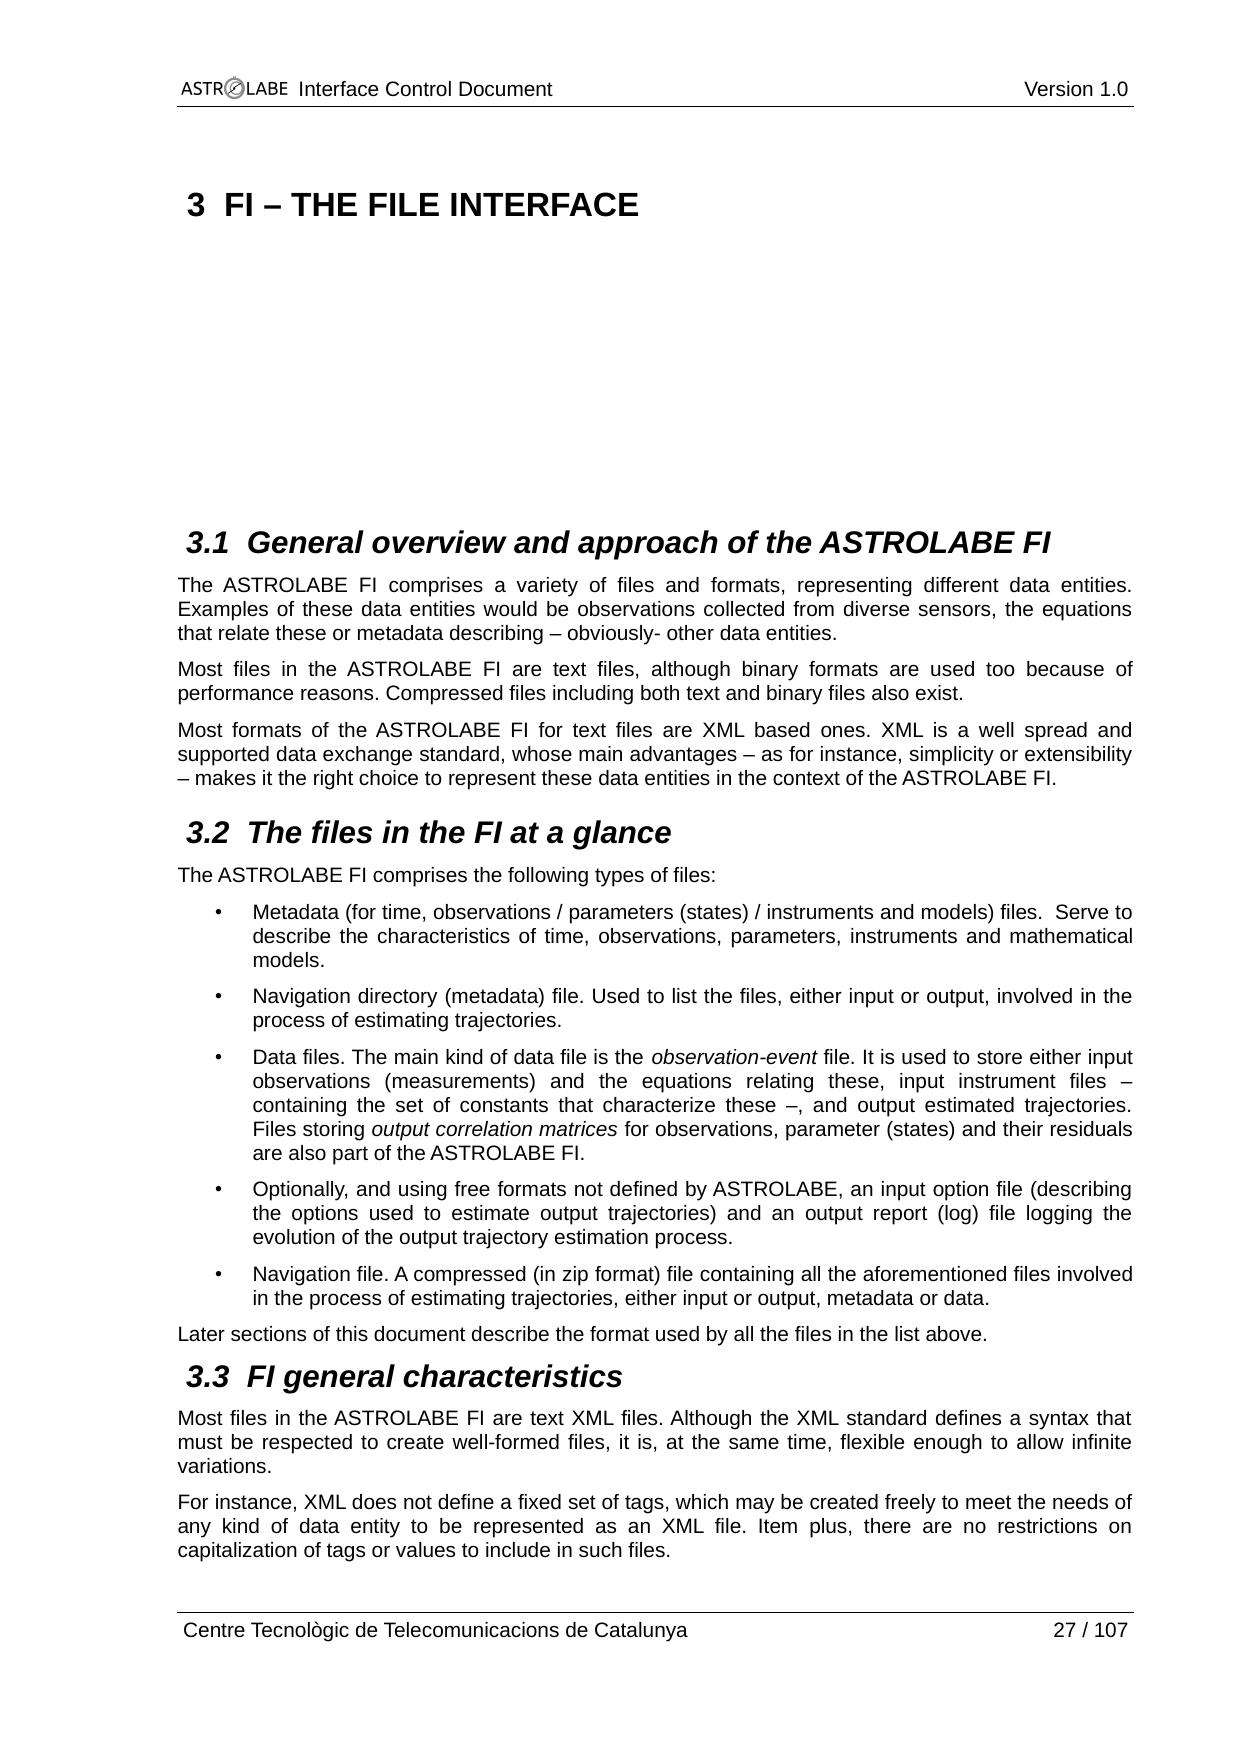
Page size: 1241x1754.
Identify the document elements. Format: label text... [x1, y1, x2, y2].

list Optionally, and using free formats not defined by ASTROLABE, an input option file (describing the options used to estimate output trajectories) and an output report (log) file logging the evolution of the output trajectory estimation process. [215, 1177, 1134, 1249]
subtitle General overview and approach of the ASTROLABE FI [177, 524, 1134, 560]
text Most formats of the ASTROLABE FI for text files are XML based ones. XML is a well spread and supported data exchange standard, whose main advantages – as for instance, simplicity or extensibility – makes it the right choice to represent these data entities in the context of the ASTROLABE FI. [177, 718, 1134, 789]
subtitle FI – THE FILE INTERFACE [177, 185, 1134, 223]
text Later sections of this document describe the format used by all the files in the list above. [177, 1322, 1134, 1346]
text For instance, XML does not define a fixed set of tags, which may be created freely to meet the needs of any kind of data entity to be represented as an XML file. Item plus, there are no restrictions on capitalization of tags or values to include in such files. [177, 1490, 1134, 1562]
list Navigation file. A compressed (in zip format) file containing all the aforementioned files involved in the process of estimating trajectories, either input or output, metadata or data. [215, 1261, 1134, 1309]
list Data files. The main kind of data file is the observation-event file. It is used to store either input observations (measurements) and the equations relating these, input instrument files – containing the set of constants that characterize these –, and output estimated trajectories. Files storing output correlation matrices for observations, parameter (states) and their residuals are also part of the ASTROLABE FI. [215, 1044, 1134, 1164]
text Most files in the ASTROLABE FI are text XML files. Although the XML standard defines a syntax that must be respected to create well-formed files, it is, at the same time, flexible enough to allow infinite variations. [177, 1406, 1134, 1478]
text The ASTROLABE FI comprises the following types of files: [177, 863, 1134, 887]
text The ASTROLABE FI comprises a variety of files and formats, representing different data entities. Examples of these data entities would be observations collected from diverse sensors, the equations that relate these or metadata describing – obviously- other data entities. [177, 573, 1134, 645]
subtitle The files in the FI at a glance [177, 814, 1134, 851]
subtitle FI general characteristics [177, 1358, 1134, 1394]
picture [181, 76, 288, 99]
text Most files in the ASTROLABE FI are text files, although binary formats are used too because of performance reasons. Compressed files including both text and binary files also exist. [177, 657, 1134, 705]
list Metadata (for time, observations / parameters (states) / instruments and models) files. Serve to describe the characteristics of time, observations, parameters, instruments and mathematical models. [215, 899, 1134, 971]
list Navigation directory (metadata) file. Used to list the files, either input or output, involved in the process of estimating trajectories. [215, 984, 1134, 1032]
